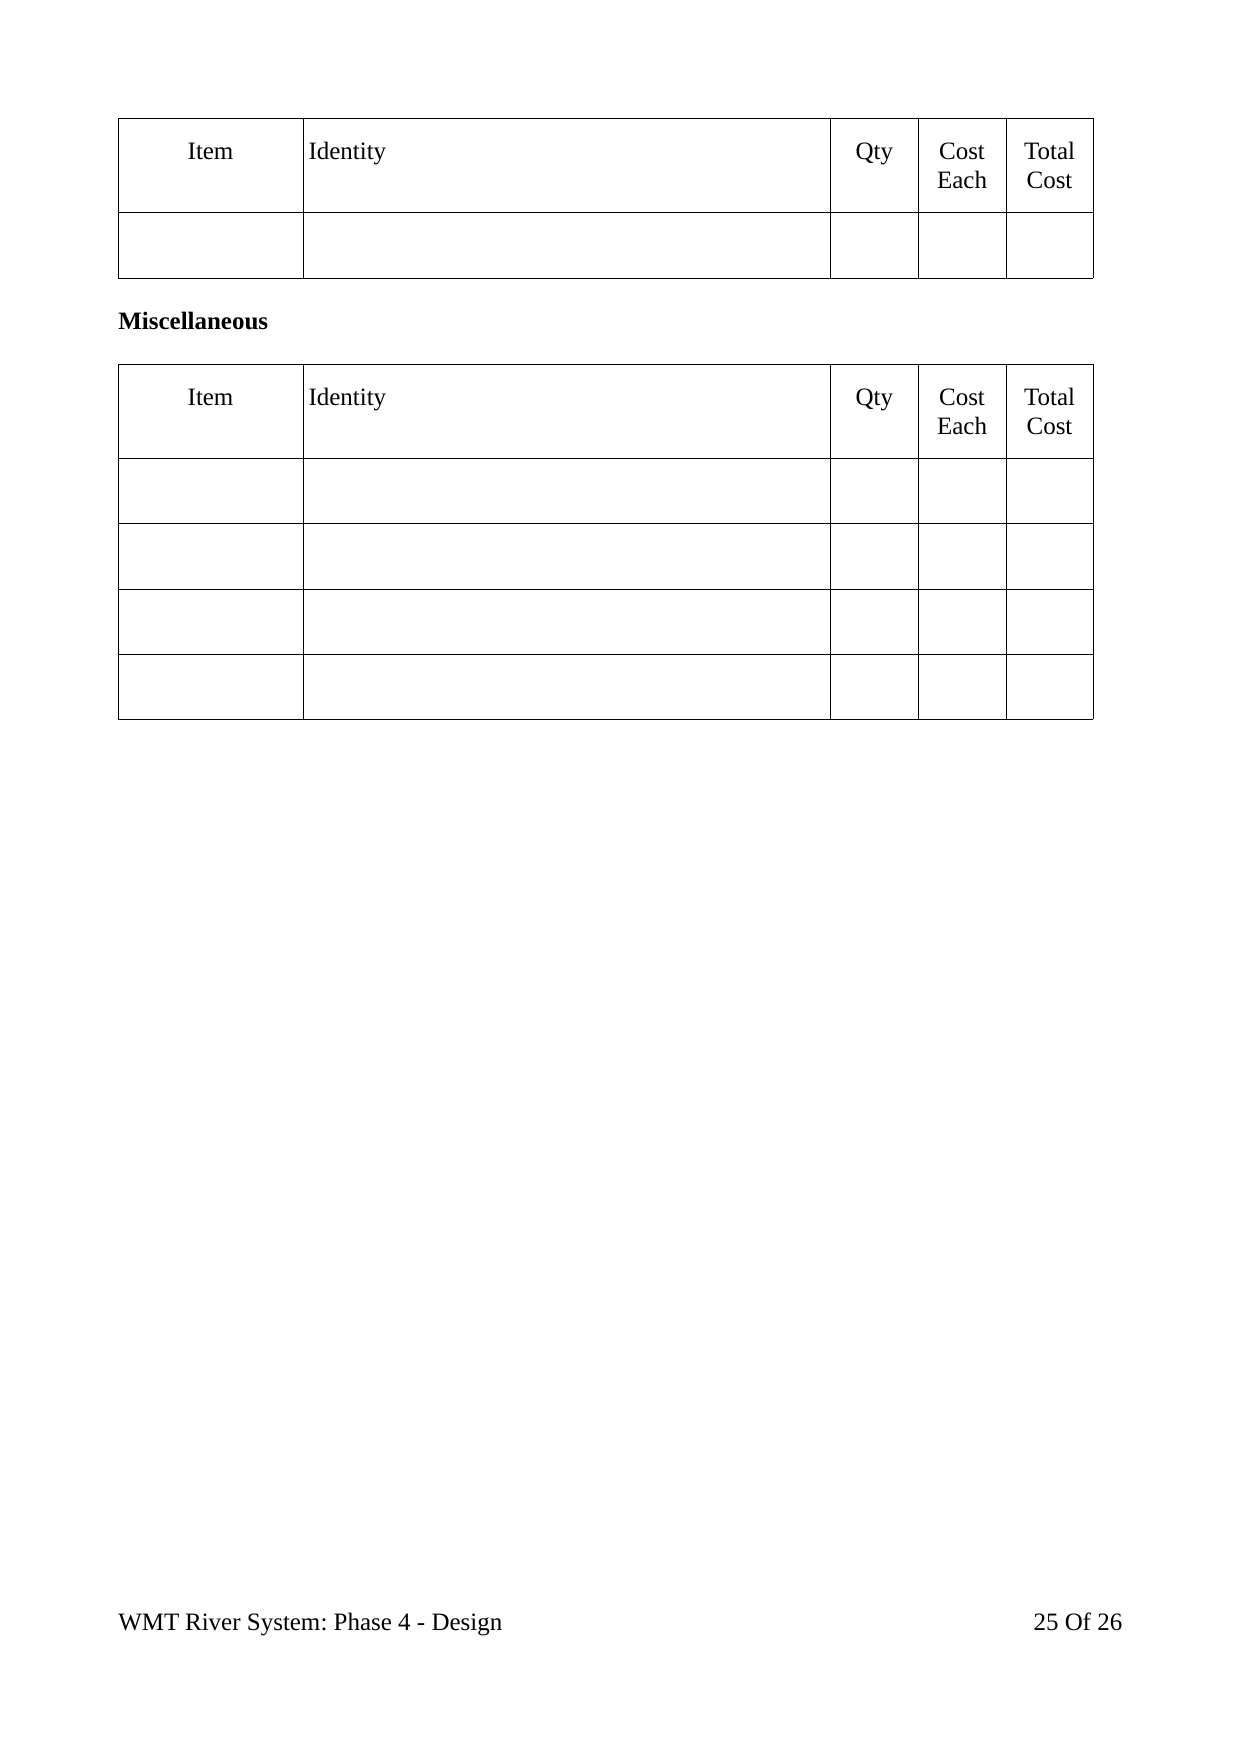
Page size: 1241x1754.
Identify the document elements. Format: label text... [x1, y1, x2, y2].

table_cell [304, 590, 830, 654]
table_cell [831, 590, 918, 654]
table_cell [304, 524, 830, 588]
table_header Item [119, 119, 303, 212]
table_cell [831, 213, 918, 277]
table_header Qty [831, 365, 918, 458]
table_header Total Cost [1007, 119, 1093, 212]
table_cell [919, 524, 1006, 588]
table_cell [304, 655, 830, 719]
table_cell [119, 524, 303, 588]
table_header Qty [831, 119, 918, 212]
table_cell [119, 590, 303, 654]
table_cell [119, 655, 303, 719]
table_cell [919, 590, 1006, 654]
table_cell [831, 459, 918, 523]
table_cell [119, 459, 303, 523]
text Miscellaneous [118, 306, 1122, 335]
table_cell [1007, 524, 1093, 588]
table_header Item [119, 365, 303, 458]
table_header Cost Each [919, 119, 1006, 212]
table_header Total Cost [1007, 365, 1093, 458]
table_cell [304, 213, 830, 277]
table_cell [1007, 655, 1093, 719]
table_cell [919, 655, 1006, 719]
table_cell [1007, 590, 1093, 654]
table_cell [831, 655, 918, 719]
table_header Identity [304, 119, 830, 212]
table_cell [304, 459, 830, 523]
table_cell [831, 524, 918, 588]
table_header Identity [304, 365, 830, 458]
table_cell [1007, 213, 1093, 277]
table_cell [1007, 459, 1093, 523]
table_cell [919, 213, 1006, 277]
table_cell [919, 459, 1006, 523]
table_cell [119, 213, 303, 277]
table_header Cost Each [919, 365, 1006, 458]
